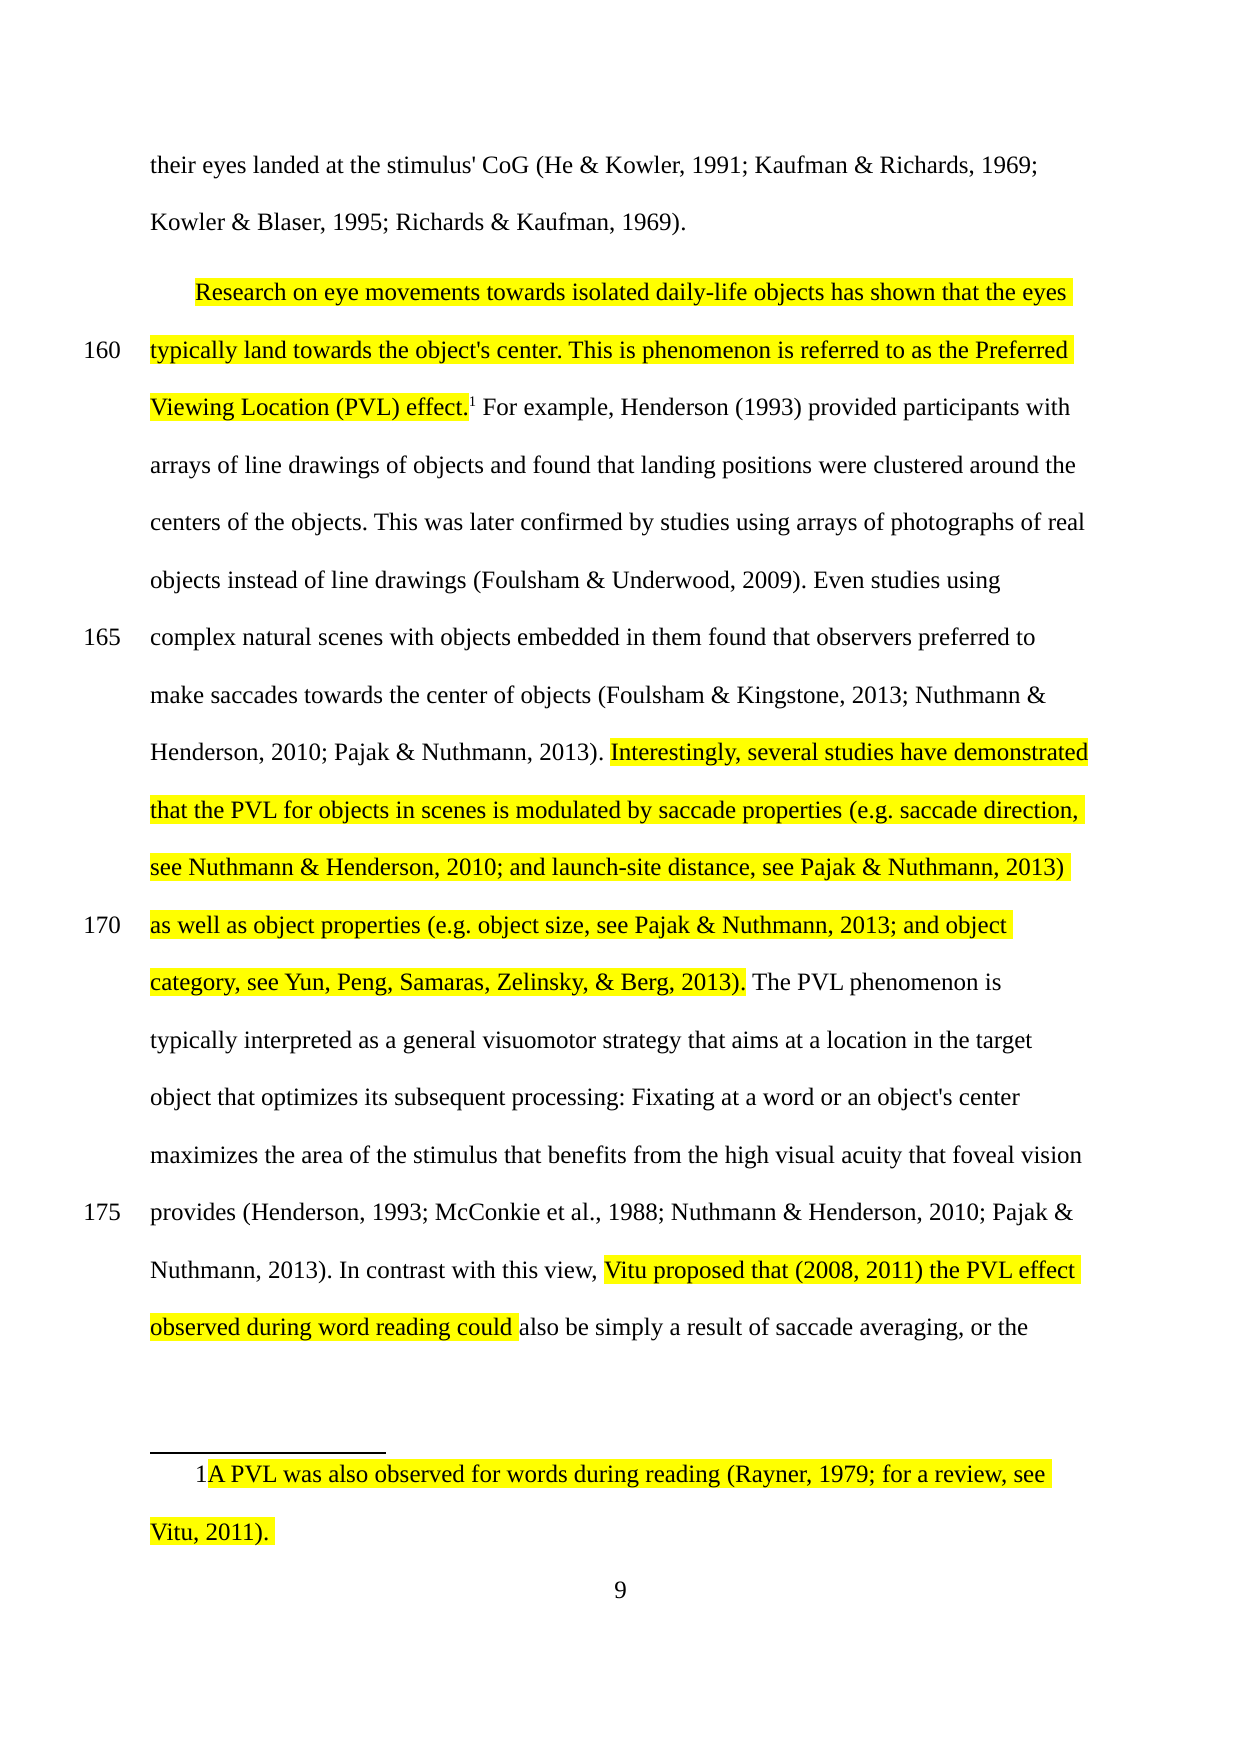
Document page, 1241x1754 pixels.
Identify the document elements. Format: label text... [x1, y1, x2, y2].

text their eyes landed at the stimulus' CoG (He & Kowler, 1991; Kaufman & Richards, 1969; Kowler & Blaser, 1995; Richards & Kaufman, 1969). [150, 150, 1091, 236]
text A PVL was also observed for words during reading (Rayner, 1979; for a review, see Vitu, 2011). [150, 1459, 1091, 1545]
text Research on eye movements towards isolated daily-life objects has shown that the eyes typically land towards the object's center. This is phenomenon is referred to as the Preferred Viewing Location (PVL) effect. For example, Henderson (1993) provided participants with arrays of line drawings of objects and found that landing positions were clustered around the centers of the objects. This was later confirmed by studies using arrays of photographs of real objects instead of line drawings (Foulsham & Underwood, 2009). Even studies using complex natural scenes with objects embedded in them found that observers preferred to make saccades towards the center of objects (Foulsham & Kingstone, 2013; Nuthmann & Henderson, 2010; Pajak & Nuthmann, 2013). Interestingly, several studies have demonstrated that the PVL for objects in scenes is modulated by saccade properties (e.g. saccade direction, see Nuthmann & Henderson, 2010; and launch-site distance, see Pajak & Nuthmann, 2013) as well as object properties (e.g. object size, see Pajak & Nuthmann, 2013; and object category, see Yun, Peng, Samaras, Zelinsky, & Berg, 2013). The PVL phenomenon is typically interpreted as a general visuomotor strategy that aims at a location in the target object that optimizes its subsequent processing: Fixating at a word or an object's center maximizes the area of the stimulus that benefits from the high visual acuity that foveal vision provides (Henderson, 1993; McConkie et al., 1988; Nuthmann & Henderson, 2010; Pajak & Nuthmann, 2013). In contrast with this view, Vitu proposed that (2008, 2011) the PVL effect observed during word reading could also be simply a result of saccade averaging, or the [150, 277, 1091, 1341]
